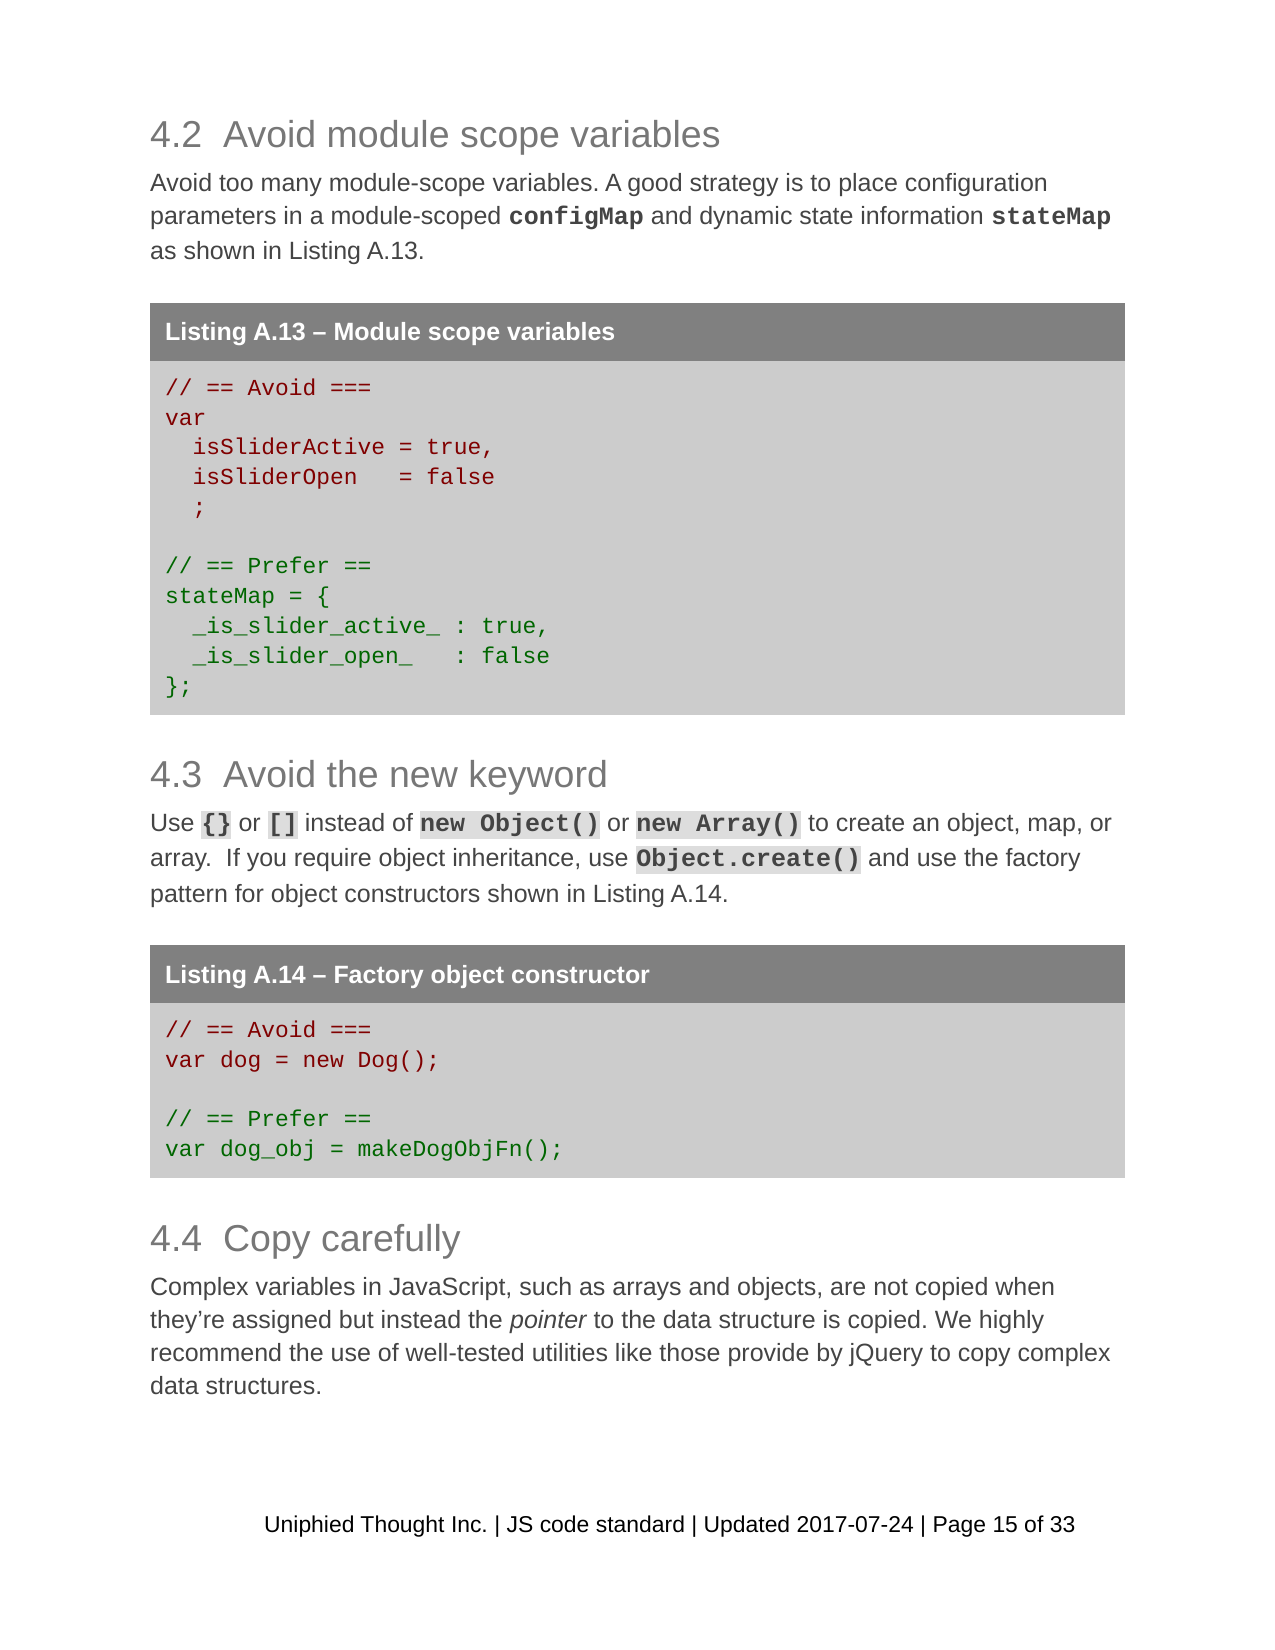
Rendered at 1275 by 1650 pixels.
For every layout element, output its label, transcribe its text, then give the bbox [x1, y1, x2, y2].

subtitle Avoid the new keyword [150, 752, 1125, 796]
table_header Listing A.14 – Factory object constructor [150, 945, 1125, 1003]
subtitle Avoid module scope variables [150, 112, 1125, 156]
text Use {} or [] instead of new Object() or new Array() to create an object, map, or array. If you require object inheritance, use Object.create() and use the factory pattern for object constructors shown in Listing A.14. [150, 808, 1125, 907]
table_header Listing A.13 – Module scope variables [150, 303, 1125, 361]
table_cell // == Avoid === var isSliderActive = true, isSliderOpen = false ; // == Prefer == stateMap = { _is_slider_active_ : true, _is_slider_open_ : false }; [150, 361, 1125, 715]
text Avoid too many module-scope variables. A good strategy is to place configuration parameters in a module-scoped configMap and dynamic state information stateMap as shown in Listing A.13. [150, 168, 1125, 265]
text Complex variables in JavaScript, such as arrays and objects, are not copied when they’re assigned but instead the pointer to the data structure is copied. We highly recommend the use of well-tested utilities like those provide by jQuery to copy complex data structures. [150, 1272, 1125, 1399]
table_cell // == Avoid === var dog = new Dog(); // == Prefer == var dog_obj = makeDogObjFn(); [150, 1003, 1125, 1178]
subtitle Copy carefully [150, 1216, 1125, 1259]
